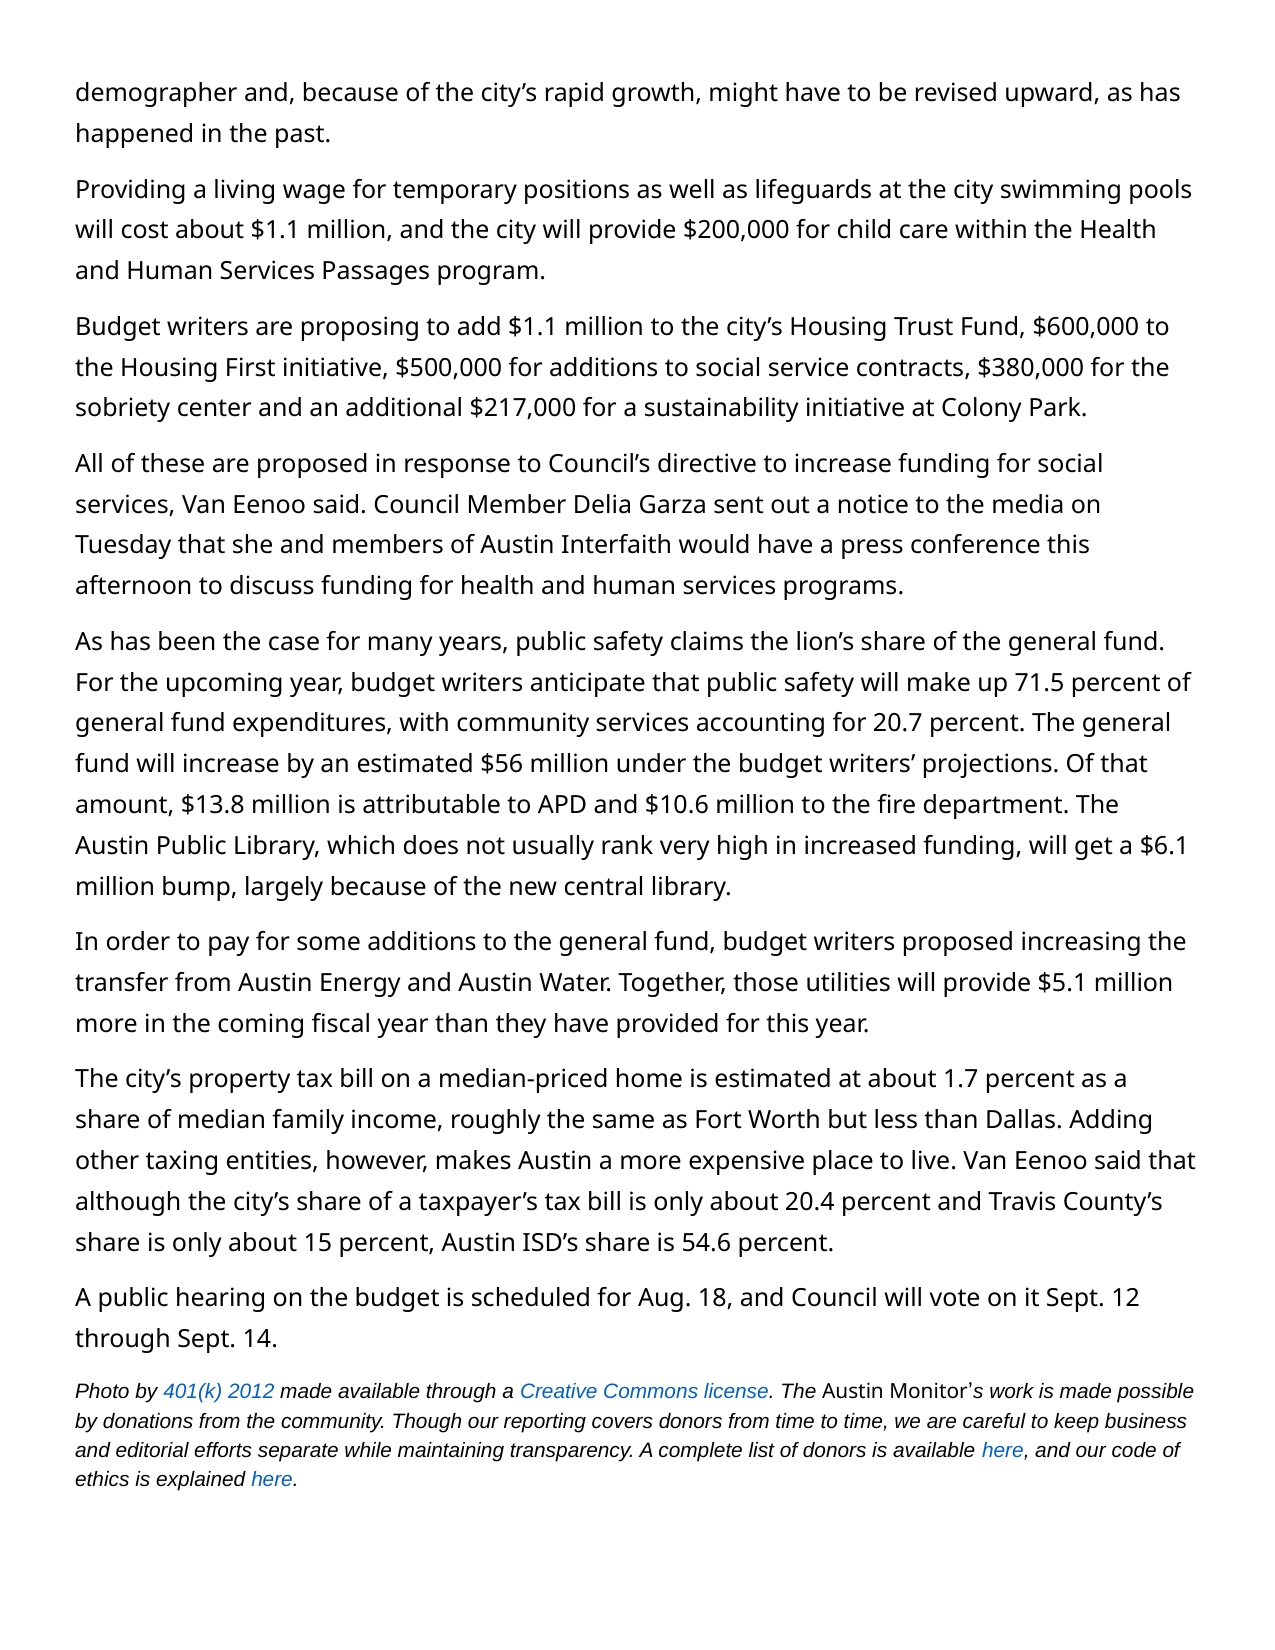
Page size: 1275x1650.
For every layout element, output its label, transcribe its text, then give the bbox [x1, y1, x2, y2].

text All of these are proposed in response to Council’s directive to increase funding for social services, Van Eenoo said. Council Member Delia Garza sent out a notice to the media on Tuesday that she and members of Austin Interfaith would have a press conference this afternoon to discuss funding for health and human services programs. [75, 445, 1200, 602]
text Budget writers are proposing to add $1.1 million to the city’s Housing Trust Fund, $600,000 to the Housing First initiative, $500,000 for additions to social service contracts, $380,000 for the sobriety center and an additional $217,000 for a sustainability initiative at Colony Park. [75, 308, 1200, 424]
text The city’s property tax bill on a median-priced home is estimated at about 1.7 percent as a share of median family income, roughly the same as Fort Worth but less than Dallas. Adding other taxing entities, however, makes Austin a more expensive place to live. Van Eenoo said that although the city’s share of a taxpayer’s tax bill is only about 20.4 percent and Travis County’s share is only about 15 percent, Austin ISD’s share is 54.6 percent. [75, 1061, 1200, 1258]
text As has been the case for many years, public safety claims the lion’s share of the general fund. For the upcoming year, budget writers anticipate that public safety will make up 71.5 percent of general fund expenditures, with community services accounting for 20.7 percent. The general fund will increase by an estimated $56 million under the budget writers’ projections. Of that amount, $13.8 million is attributable to APD and $10.6 million to the fire department. The Austin Public Library, which does not usually rank very high in increased funding, will get a $6.1 million bump, largely because of the new central library. [75, 623, 1200, 902]
text In order to pay for some additions to the general fund, budget writers proposed increasing the transfer from Austin Energy and Austin Water. Together, those utilities will provide $5.1 million more in the coming fiscal year than they have provided for this year. [75, 924, 1200, 1039]
text Photo by 401(k) 2012 made available through a Creative Commons license. The Austin Monitor’s work is made possible by donations from the community. Though our reporting covers donors from time to time, we are careful to keep business and editorial efforts separate while maintaining transparency. A complete list of donors is available here, and our code of ethics is explained here. [75, 1376, 1200, 1491]
text Providing a living wage for temporary positions as well as lifeguards at the city swimming pools will cost about $1.1 million, and the city will provide $200,000 for child care within the Health and Human Services Passages program. [75, 171, 1200, 287]
text demographer and, because of the city’s rapid growth, might have to be revised upward, as has happened in the past. [75, 75, 1200, 150]
text A public hearing on the budget is scheduled for Aug. 18, and Council will vote on it Sept. 12 through Sept. 14. [75, 1279, 1200, 1354]
